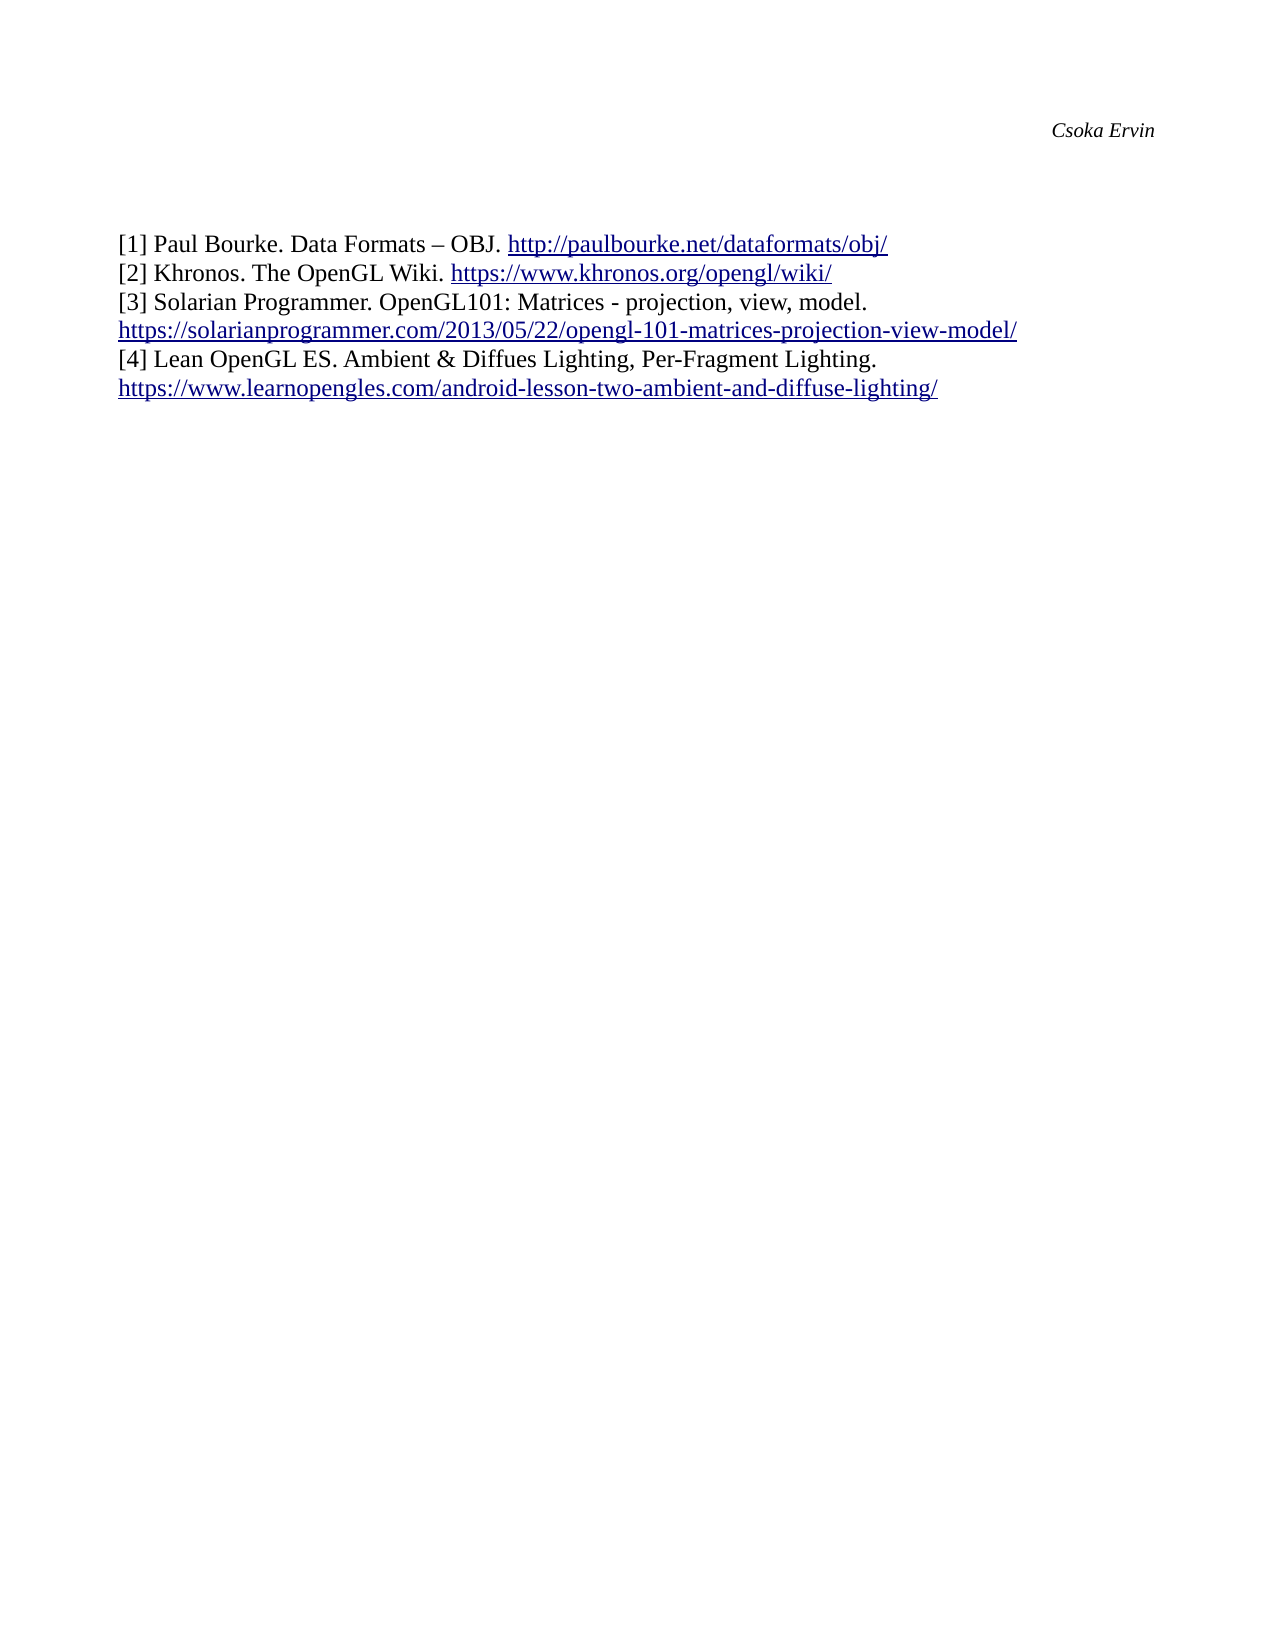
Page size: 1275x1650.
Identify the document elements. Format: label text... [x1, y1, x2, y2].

text [2] Khronos. The OpenGL Wiki. https://www.khronos.org/opengl/wiki/ [118, 258, 1157, 287]
text [3] Solarian Programmer. OpenGL101: Matrices - projection, view, model. https://solarianprogrammer.com/2013/05/22/opengl-101-matrices-projection-view-model/ [118, 287, 1157, 344]
text [4] Lean OpenGL ES. Ambient & Diffues Lighting, Per-Fragment Lighting. https://www.learnopengles.com/android-lesson-two-ambient-and-diffuse-lighting/ [118, 344, 1157, 402]
text [1] Paul Bourke. Data Formats – OBJ. http://paulbourke.net/dataformats/obj/ [118, 229, 1157, 258]
